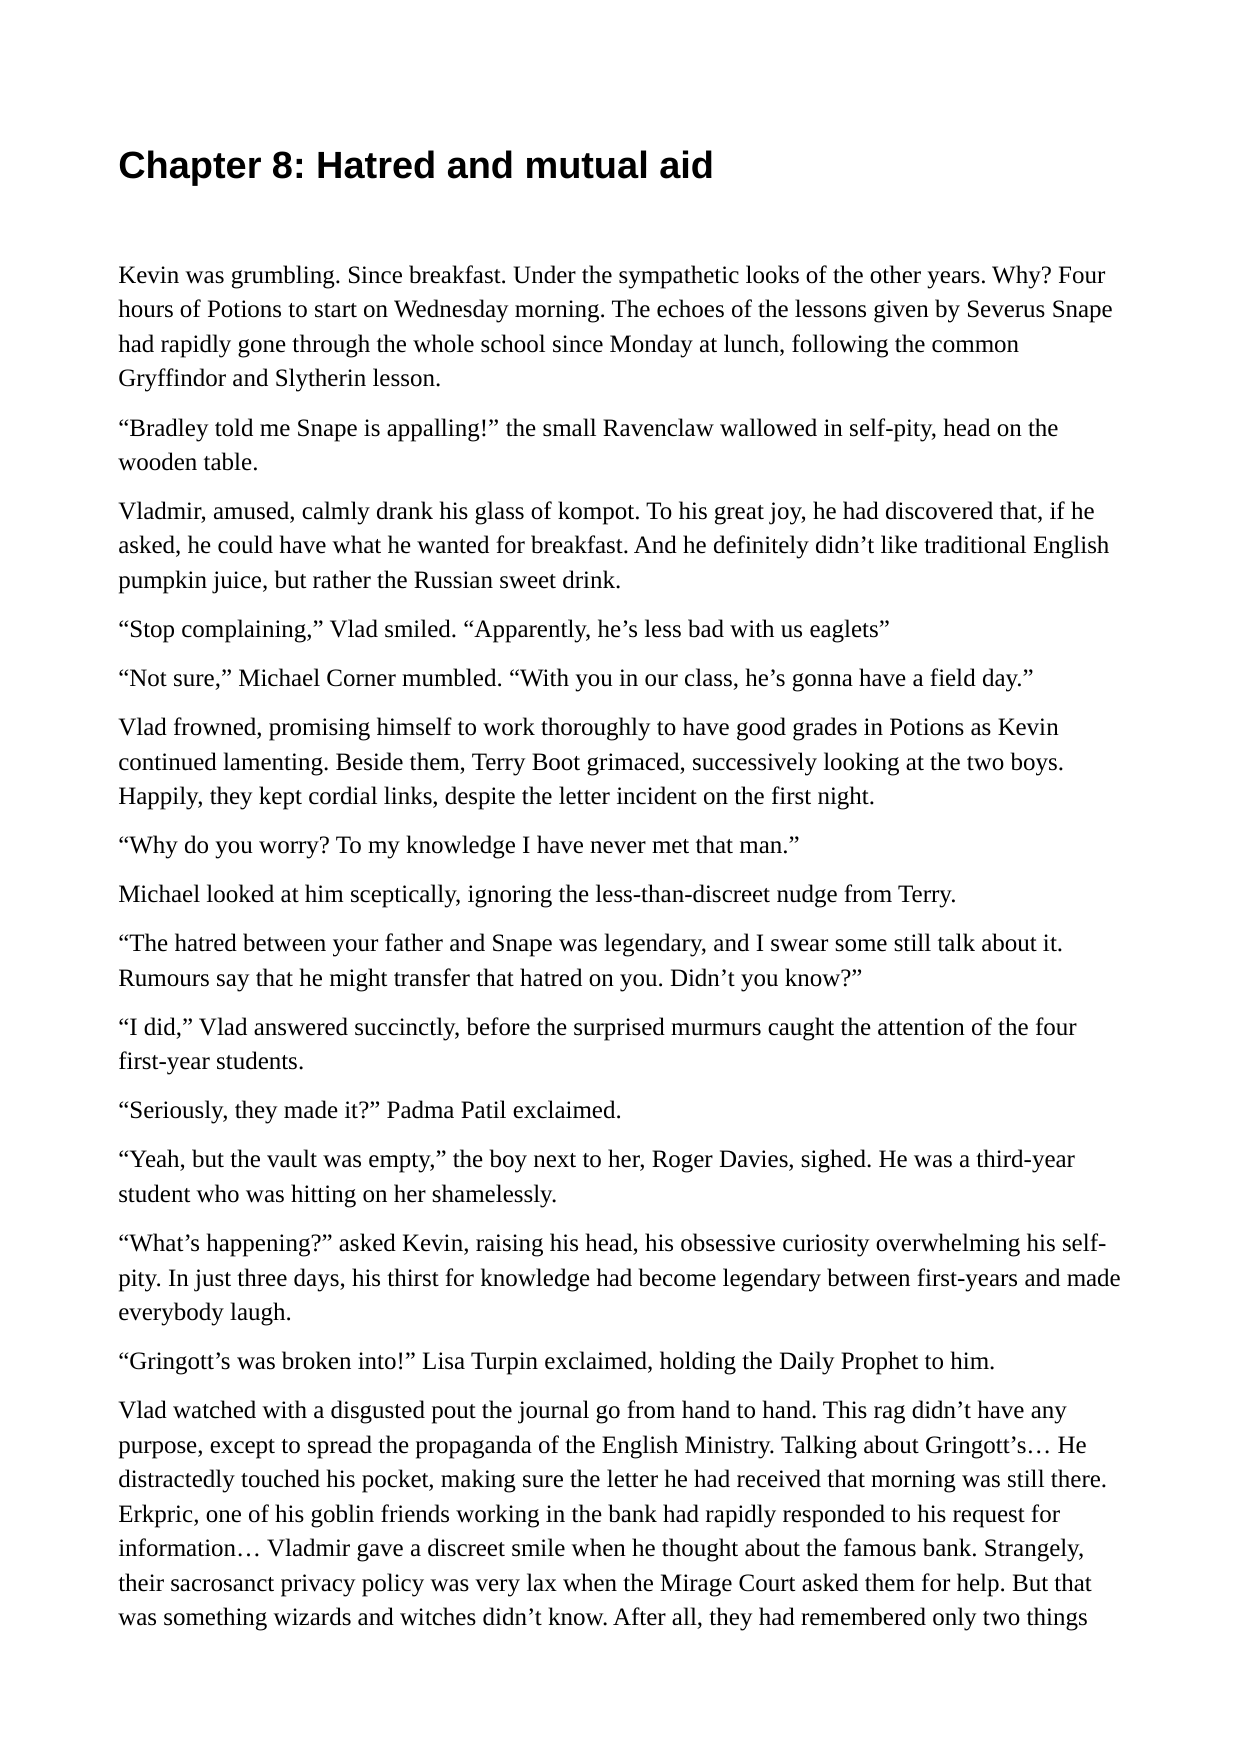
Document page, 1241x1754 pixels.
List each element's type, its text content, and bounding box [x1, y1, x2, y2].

text “Not sure,” Michael Corner mumbled. “With you in our class, he’s gonna have a field day.” [118, 663, 1122, 692]
subtitle Chapter 8: Hatred and mutual aid [118, 143, 1122, 187]
text “Stop complaining,” Vlad smiled. “Apparently, he’s less bad with us eaglets” [118, 614, 1122, 643]
text Vlad watched with a disgusted pout the journal go from hand to hand. This rag didn’t have any purpose, except to spread the propaganda of the English Ministry. Talking about Gringott’s… He distractedly touched his pocket, making sure the letter he had received that morning was still there. Erkpric, one of his goblin friends working in the bank had rapidly responded to his request for information… Vladmir gave a discreet smile when he thought about the famous bank. Strangely, their sacrosanct privacy policy was very lax when the Mirage Court asked them for help. But that was something wizards and witches didn’t know. After all, they had remembered only two things [118, 1395, 1122, 1631]
text “Seriously, they made it?” Padma Patil exclaimed. [118, 1096, 1122, 1124]
text Kevin was grumbling. Since breakfast. Under the sympathetic looks of the other years. Why? Four hours of Potions to start on Wednesday morning. The echoes of the lessons given by Severus Snape had rapidly gone through the whole school since Monday at lunch, following the common Gryffindor and Slytherin lesson. [118, 260, 1122, 392]
text “Why do you worry? To my knowledge I have never met that man.” [118, 830, 1122, 859]
text Michael looked at him sceptically, ignoring the less-than-discreet nudge from Terry. [118, 879, 1122, 908]
text “The hatred between your father and Snape was legendary, and I swear some still talk about it. Rumours say that he might transfer that hatred on you. Didn’t you know?” [118, 928, 1122, 992]
text “What’s happening?” asked Kevin, raising his head, his obsessive curiosity overwhelming his self-pity. In just three days, his thirst for knowledge had become legendary between first-years and made everybody laugh. [118, 1228, 1122, 1326]
text “Bradley told me Snape is appalling!” the small Ravenclaw wallowed in self-pity, head on the wooden table. [118, 413, 1122, 476]
text Vladmir, amused, calmly drank his glass of kompot. To his great joy, he had discovered that, if he asked, he could have what he wanted for breakfast. And he definitely didn’t like traditional English pumpkin juice, but rather the Russian sweet drink. [118, 496, 1122, 594]
text “I did,” Vlad answered succinctly, before the surprised murmurs caught the attention of the four first-year students. [118, 1012, 1122, 1075]
text “Yeah, but the vault was empty,” the boy next to her, Roger Davies, sighed. He was a third-year student who was hitting on her shamelessly. [118, 1144, 1122, 1208]
text “Gringott’s was broken into!” Lisa Turpin exclaimed, holding the Daily Prophet to him. [118, 1346, 1122, 1375]
text Vlad frowned, promising himself to work thoroughly to have good grades in Potions as Kevin continued lamenting. Beside them, Terry Boot grimaced, successively looking at the two boys. Happily, they kept cordial links, despite the letter incident on the first night. [118, 712, 1122, 810]
